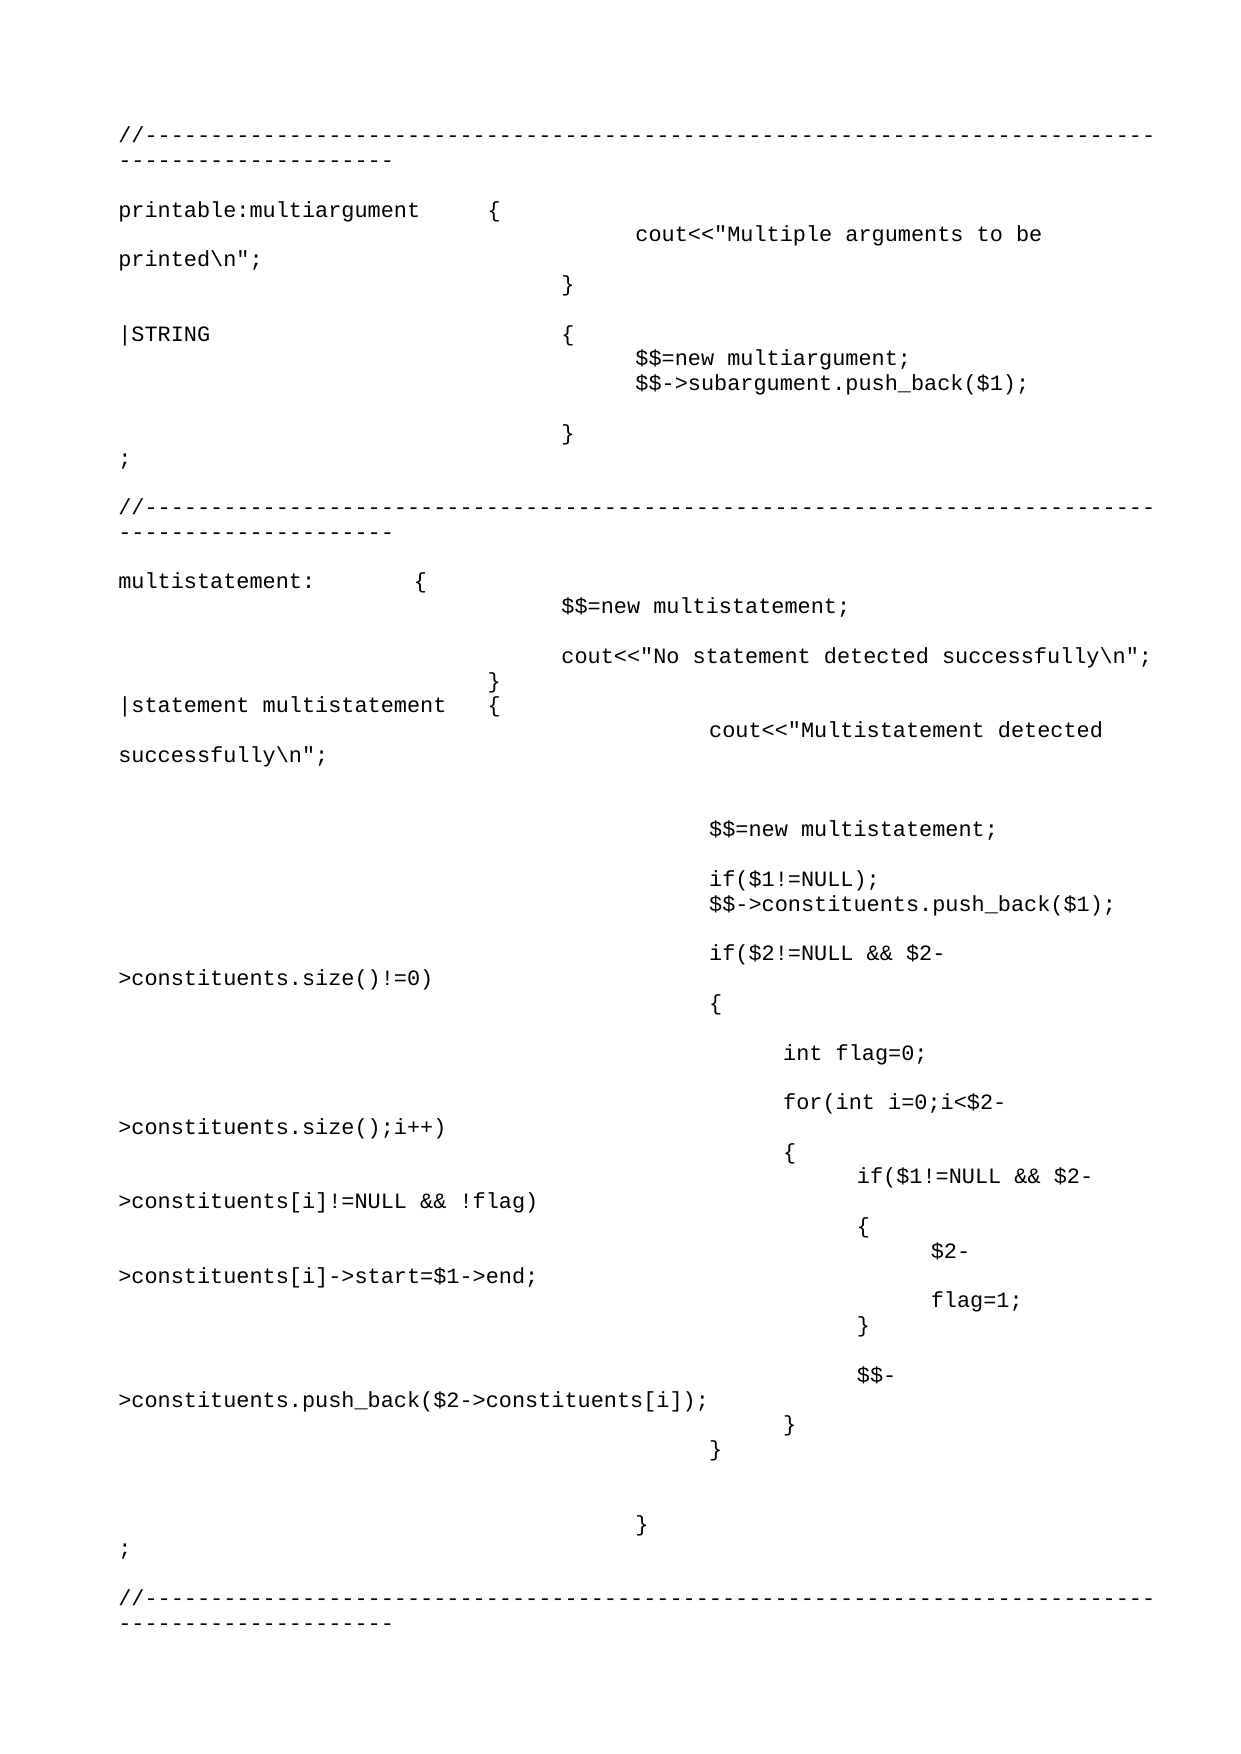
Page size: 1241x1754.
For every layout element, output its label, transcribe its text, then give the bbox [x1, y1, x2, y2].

text ; [118, 1537, 1157, 1562]
text } [118, 422, 1157, 447]
text $$=new multistatement; [118, 818, 1157, 843]
text //-------------------------------------------------------------------------------------------------- [118, 496, 1157, 546]
text if($1!=NULL && $2->constituents[i]!=NULL && !flag) [118, 1166, 1157, 1215]
text } [118, 1513, 1157, 1537]
text if($2!=NULL && $2->constituents.size()!=0) [118, 942, 1157, 992]
text |STRING { [118, 323, 1157, 347]
text flag=1; [118, 1289, 1157, 1314]
text cout<<"Multiple arguments to be printed\n"; [118, 223, 1157, 273]
text $$->constituents.push_back($1); [118, 893, 1157, 918]
text multistatement: { [118, 571, 1157, 595]
text if($1!=NULL); [118, 868, 1157, 893]
text { [118, 992, 1157, 1017]
text $$=new multiargument; [118, 347, 1157, 372]
text } [118, 1314, 1157, 1339]
text |statement multistatement { [118, 694, 1157, 719]
text //-------------------------------------------------------------------------------------------------- [118, 1587, 1157, 1637]
text $$=new multistatement; [118, 595, 1157, 620]
text $$->constituents.push_back($2->constituents[i]); [118, 1364, 1157, 1413]
text { [118, 1141, 1157, 1166]
text cout<<"No statement detected successfully\n"; [118, 645, 1157, 670]
text cout<<"Multistatement detected successfully\n"; [118, 719, 1157, 769]
text for(int i=0;i<$2->constituents.size();i++) [118, 1091, 1157, 1141]
text $$->subargument.push_back($1); [118, 372, 1157, 397]
text { [118, 1215, 1157, 1240]
text //-------------------------------------------------------------------------------------------------- [118, 124, 1157, 174]
text } [118, 273, 1157, 298]
text ; [118, 447, 1157, 471]
text $2->constituents[i]->start=$1->end; [118, 1240, 1157, 1289]
text } [118, 1413, 1157, 1438]
text } [118, 1438, 1157, 1463]
text int flag=0; [118, 1042, 1157, 1066]
text printable:multiargument { [118, 199, 1157, 223]
text } [118, 670, 1157, 694]
